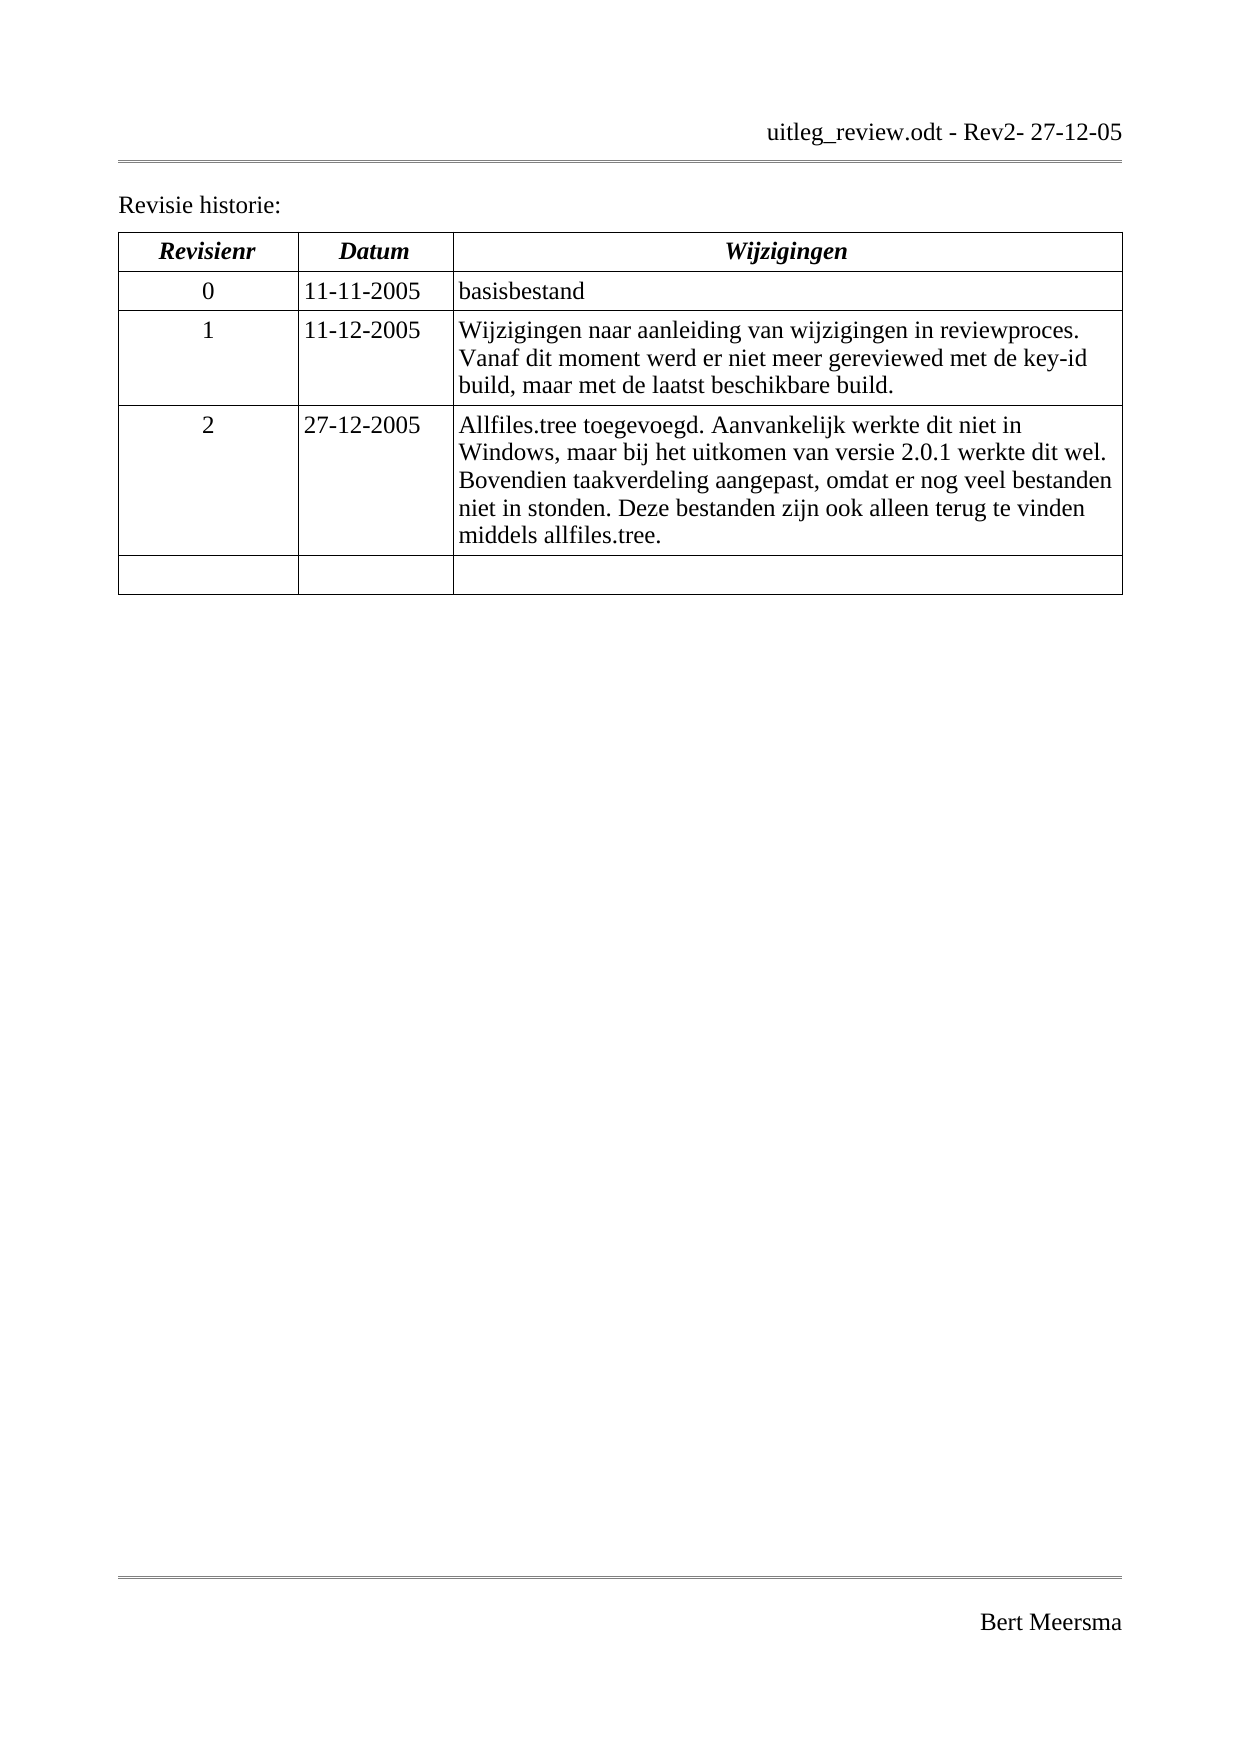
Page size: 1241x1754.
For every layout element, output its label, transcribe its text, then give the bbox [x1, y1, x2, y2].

table_cell 27-12-2005 [299, 406, 453, 555]
table_cell 11-12-2005 [299, 311, 453, 405]
table_cell 11-11-2005 [299, 272, 453, 310]
table_header Wijzigingen [454, 233, 1122, 271]
table_cell basisbestand [454, 272, 1122, 310]
table_cell Wijzigingen naar aanleiding van wijzigingen in reviewproces. Vanaf dit moment werd er niet meer gereviewed met de key-id build, maar met de laatst beschikbare build. [454, 311, 1122, 405]
table_cell 2 [119, 406, 298, 555]
table_header Datum [299, 233, 453, 271]
table_header Revisienr [119, 233, 298, 271]
table_cell [299, 556, 453, 594]
table_cell 1 [119, 311, 298, 405]
table_cell [119, 556, 298, 594]
text Revisie historie: [118, 191, 1122, 219]
table_cell Allfiles.tree toegevoegd. Aanvankelijk werkte dit niet in Windows, maar bij het uitkomen van versie 2.0.1 werkte dit wel. Bovendien taakverdeling aangepast, omdat er nog veel bestanden niet in stonden. Deze bestanden zijn ook alleen terug te vinden middels allfiles.tree. [454, 406, 1122, 555]
table_cell 0 [119, 272, 298, 310]
table_cell [454, 556, 1122, 594]
